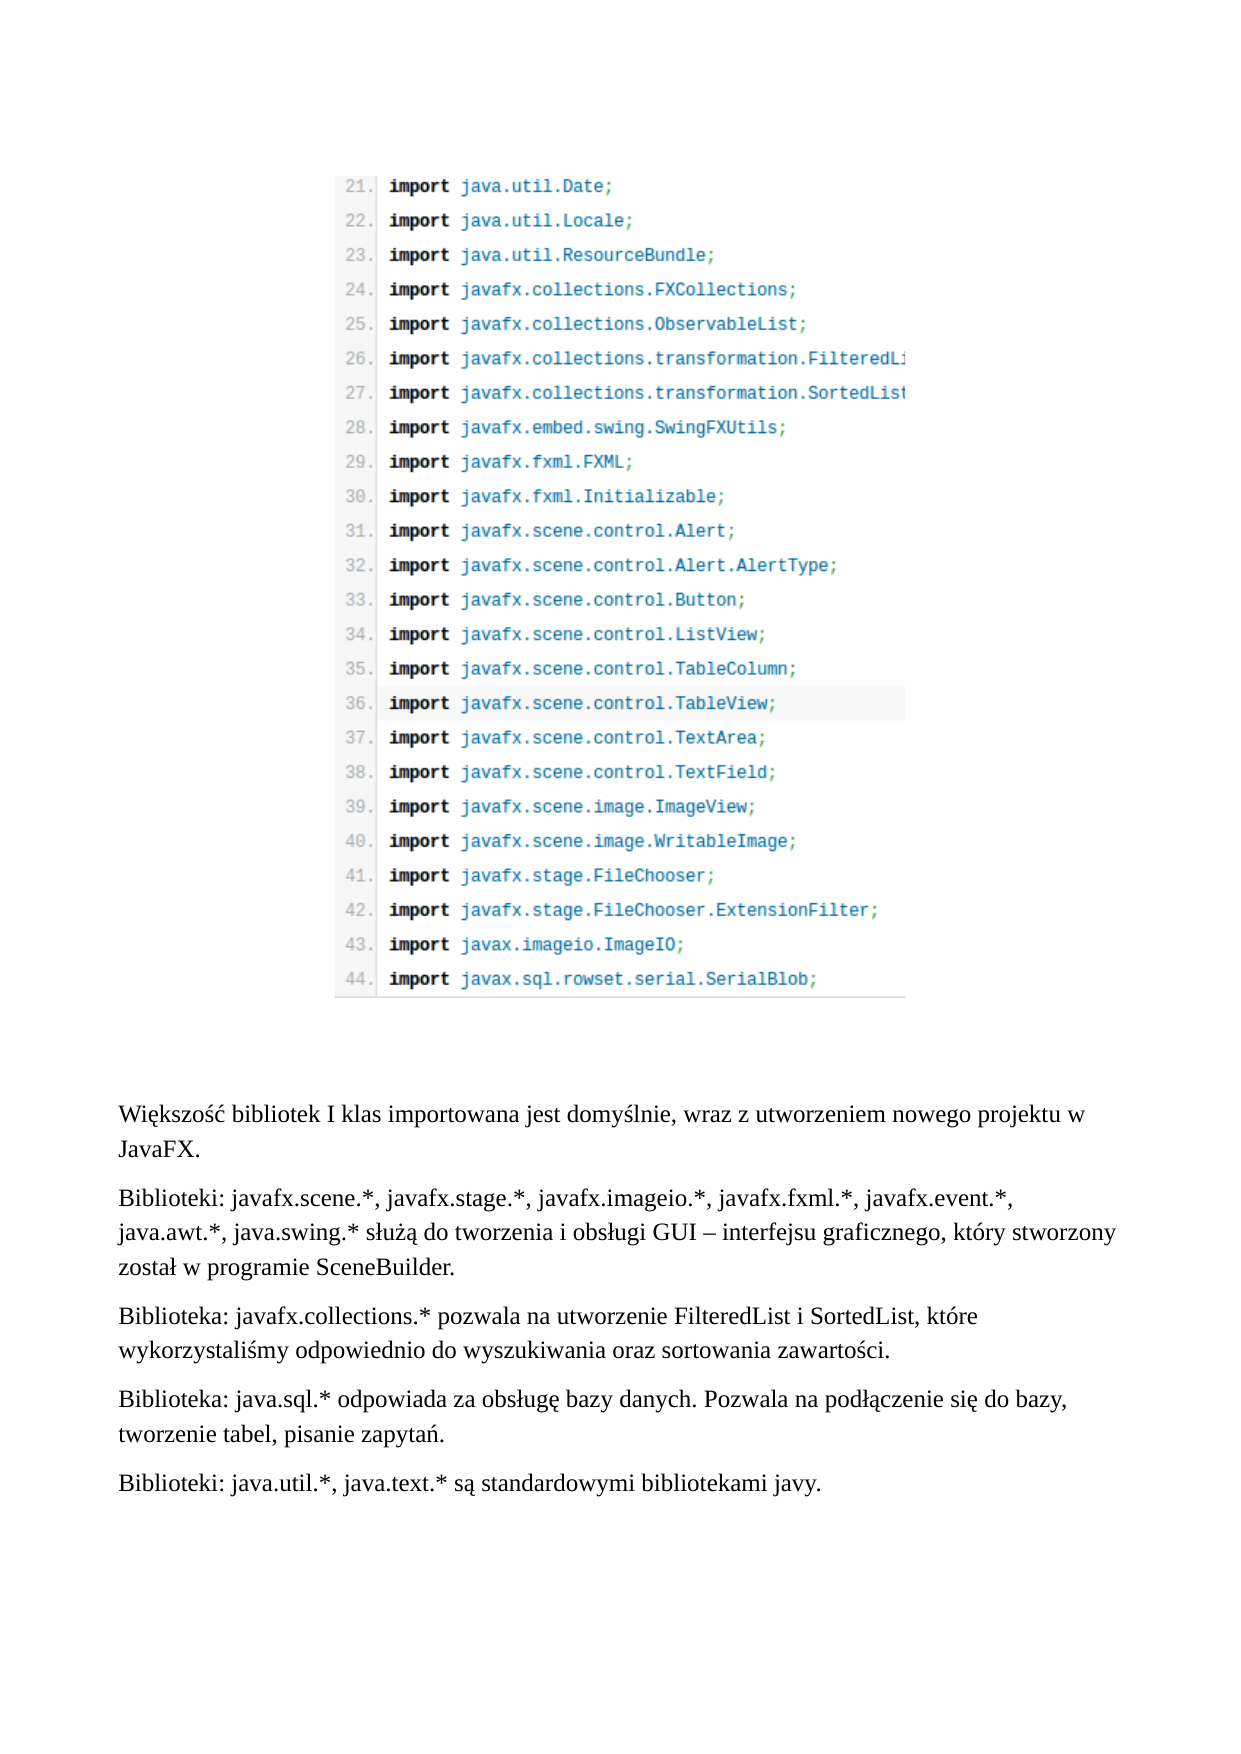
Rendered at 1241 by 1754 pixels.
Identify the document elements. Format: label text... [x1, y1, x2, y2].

text Biblioteka: java.sql.* odpowiada za obsługę bazy danych. Pozwala na podłączenie się do bazy, tworzenie tabel, pisanie zapytań. [118, 1384, 1122, 1448]
text Biblioteka: javafx.collections.* pozwala na utworzenie FilteredList i SortedList, które wykorzystaliśmy odpowiednio do wyszukiwania oraz sortowania zawartości. [118, 1301, 1122, 1364]
text Biblioteki: javafx.scene.*, javafx.stage.*, javafx.imageio.*, javafx.fxml.*, javafx.event.*, java.awt.*, java.swing.* służą do tworzenia i obsługi GUI – interfejsu graficznego, który stworzony został w programie SceneBuilder. [118, 1183, 1122, 1281]
picture [335, 176, 905, 998]
text Biblioteki: java.util.*, java.text.* są standardowymi bibliotekami javy. [118, 1468, 1122, 1497]
text Większość bibliotek I klas importowana jest domyślnie, wraz z utworzeniem nowego projektu w JavaFX. [118, 1099, 1122, 1163]
